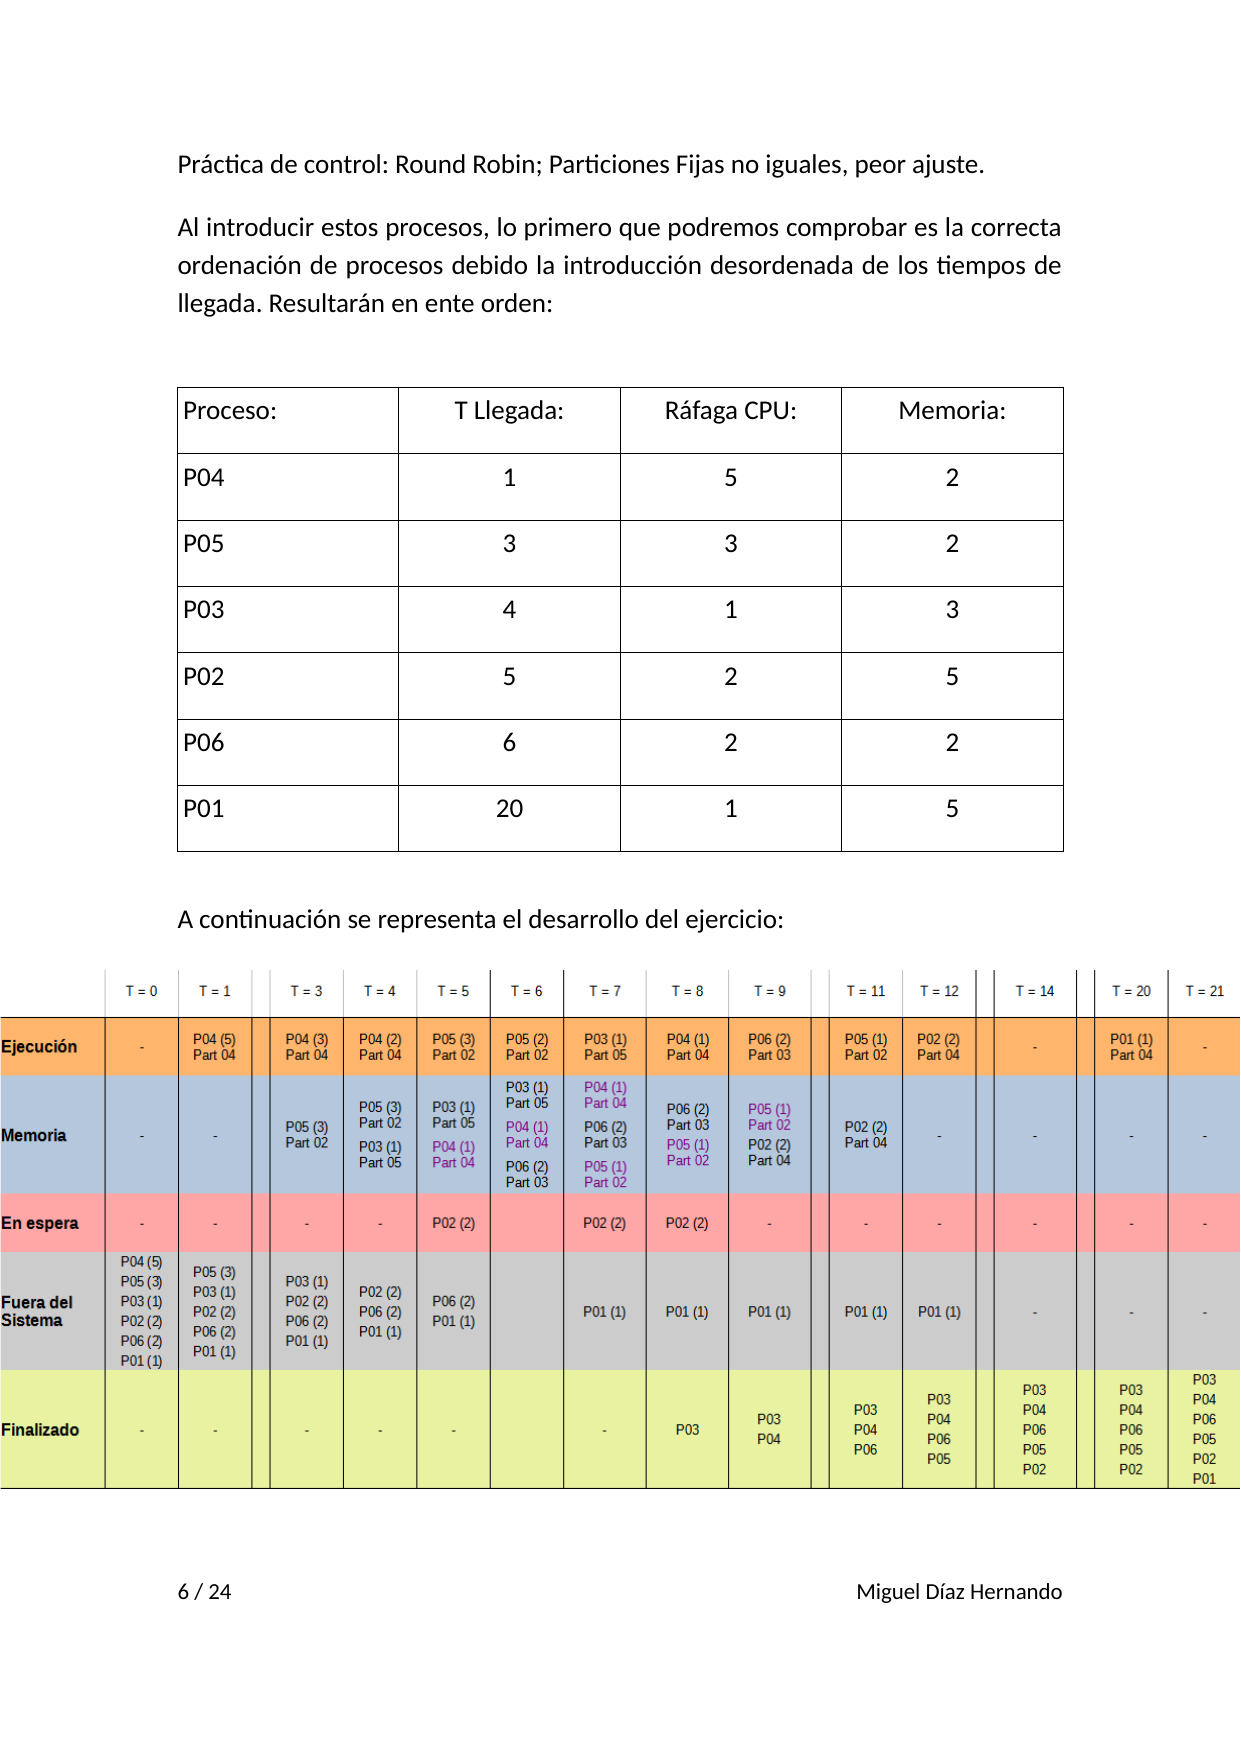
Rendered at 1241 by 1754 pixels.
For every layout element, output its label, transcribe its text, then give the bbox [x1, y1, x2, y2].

table_cell 4 [399, 587, 620, 652]
table_header Ráfaga CPU: [621, 388, 841, 453]
table_cell 20 [399, 786, 620, 851]
table_cell 3 [399, 521, 620, 586]
table_header Memoria: [842, 388, 1063, 453]
table_cell P06 [178, 720, 398, 785]
table_cell 2 [842, 454, 1063, 519]
table_cell P04 [178, 454, 398, 519]
table_cell 3 [621, 521, 841, 586]
table_cell 1 [399, 454, 620, 519]
table_cell 5 [842, 653, 1063, 718]
text Al introducir estos procesos, lo primero que podremos comprobar es la correcta ordenación de procesos debido la introducción desordenada de los tiempos de llegada. Resultarán en ente orden: [177, 210, 1063, 319]
table_cell P05 [178, 521, 398, 586]
table_cell 1 [621, 786, 841, 851]
table_cell P03 [178, 587, 398, 652]
table_cell 2 [842, 720, 1063, 785]
table_cell 2 [621, 653, 841, 718]
table_cell 6 [399, 720, 620, 785]
table_cell 5 [399, 653, 620, 718]
table_header T Llegada: [399, 388, 620, 453]
table_cell 2 [621, 720, 841, 785]
table_cell 5 [842, 786, 1063, 851]
text A continuación se representa el desarrollo del ejercicio: [177, 903, 1063, 936]
table_cell 1 [621, 587, 841, 652]
table_header Proceso: [178, 388, 398, 453]
table_cell 3 [842, 587, 1063, 652]
table_cell P02 [178, 653, 398, 718]
table_cell 2 [842, 521, 1063, 586]
table_cell 5 [621, 454, 841, 519]
table_cell P01 [178, 786, 398, 851]
picture [0, 970, 1240, 1489]
